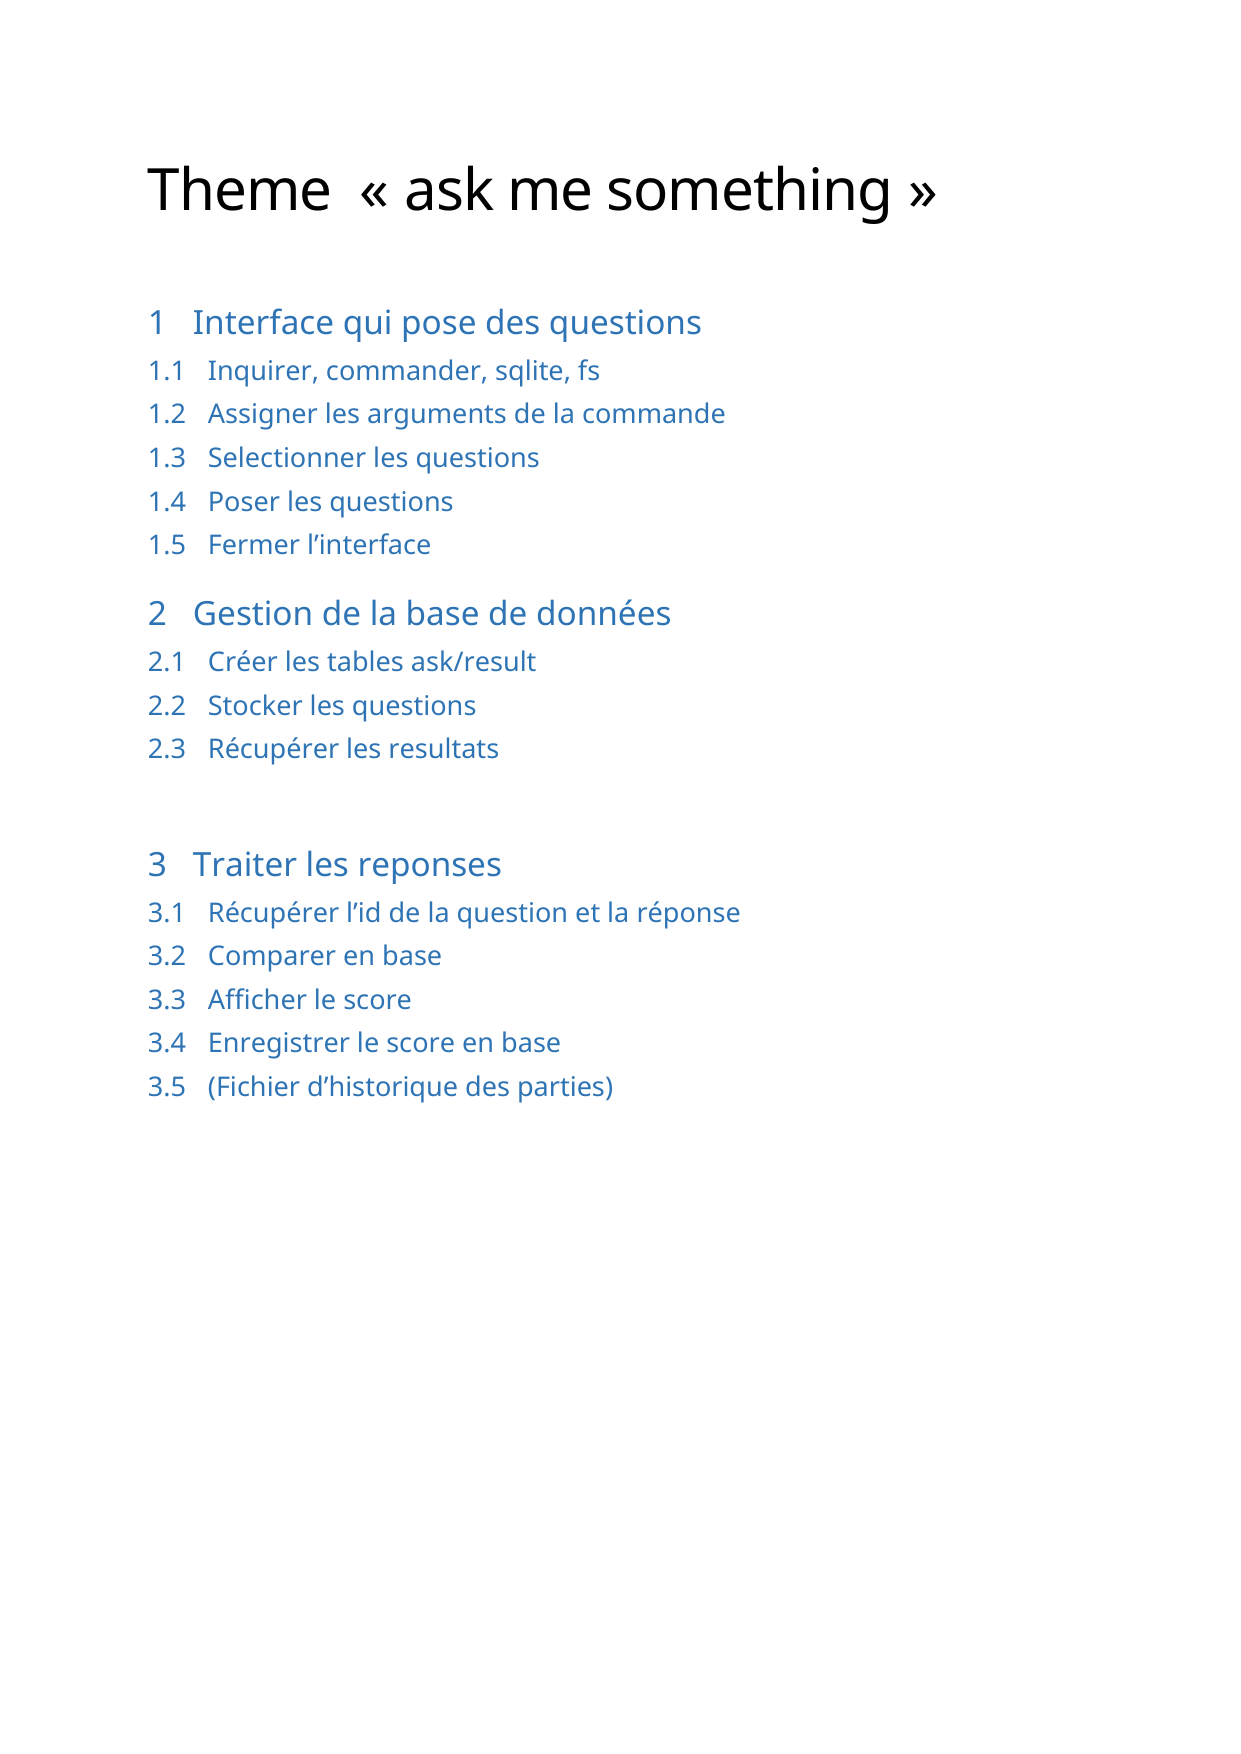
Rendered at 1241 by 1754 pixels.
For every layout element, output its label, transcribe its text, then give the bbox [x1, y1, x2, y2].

subtitle Créer les tables ask/result [148, 643, 1093, 679]
subtitle Récupérer les resultats [148, 730, 1093, 767]
subtitle Récupérer l’id de la question et la réponse [148, 893, 1093, 930]
text Theme « ask me something » [148, 148, 1093, 227]
subtitle Inquirer, commander, sqlite, fs [148, 351, 1093, 388]
subtitle Interface qui pose des questions [148, 299, 1093, 344]
subtitle Enregistrer le score en base [148, 1024, 1093, 1061]
subtitle Assigner les arguments de la commande [148, 395, 1093, 432]
subtitle Afficher le score [148, 980, 1093, 1017]
subtitle Poser les questions [148, 482, 1093, 519]
subtitle Traiter les reponses [148, 841, 1093, 886]
subtitle Selectionner les questions [148, 438, 1093, 475]
subtitle Comparer en base [148, 937, 1093, 974]
subtitle (Fichier d’historique des parties) [148, 1067, 1093, 1104]
subtitle Gestion de la base de données [148, 590, 1093, 635]
subtitle Stocker les questions [148, 686, 1093, 723]
subtitle Fermer l’interface [148, 526, 1093, 562]
